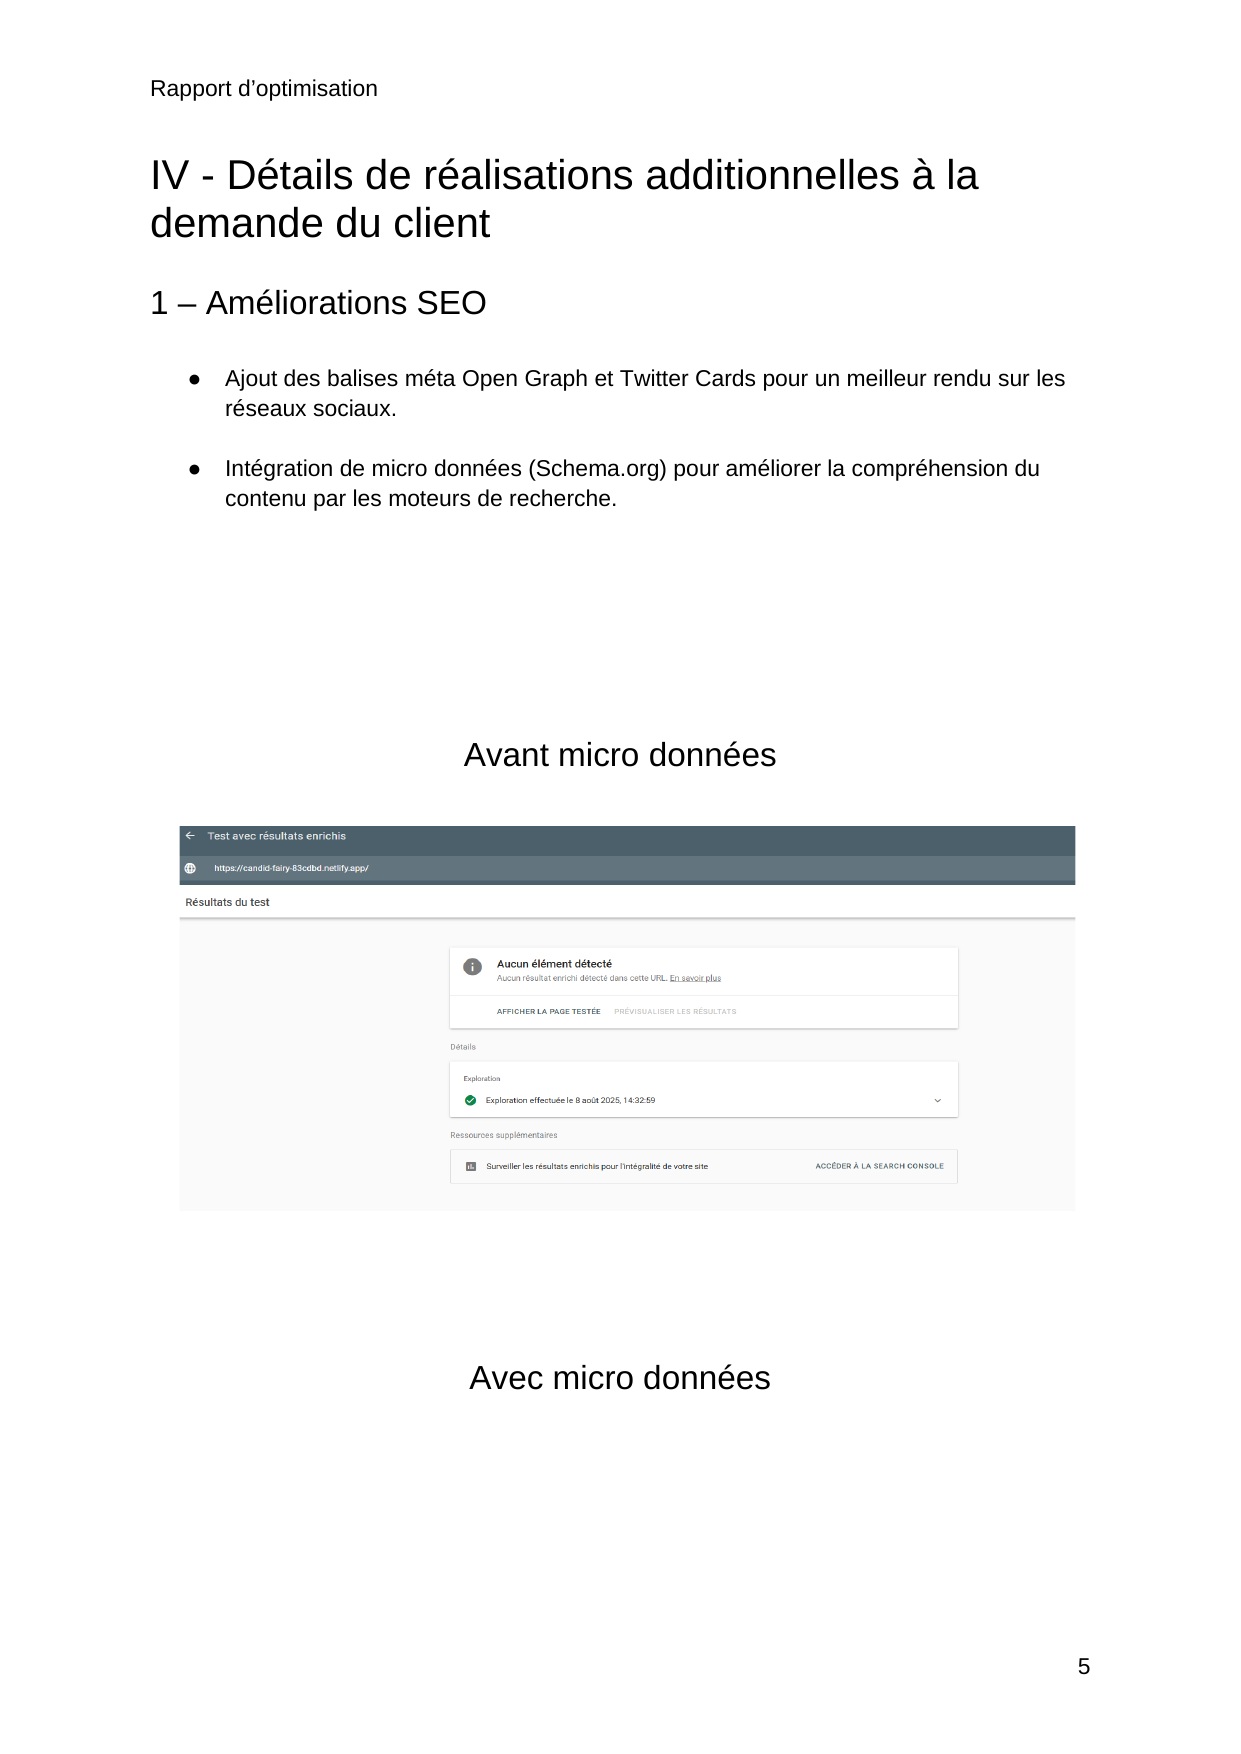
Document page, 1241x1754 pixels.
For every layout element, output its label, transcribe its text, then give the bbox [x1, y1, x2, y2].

subtitle Avec micro données [150, 1358, 1090, 1397]
list Ajout des balises méta Open Graph et Twitter Cards pour un meilleur rendu sur les réseaux sociaux. [187, 364, 1090, 421]
picture [179, 826, 1076, 1211]
list Intégration de micro données (Schema.org) pour améliorer la compréhension du contenu par les moteurs de recherche. [187, 455, 1090, 512]
subtitle Avant micro données [150, 735, 1090, 773]
subtitle IV - Détails de réalisations additionnelles à la demande du client [150, 150, 1090, 246]
subtitle 1 – Améliorations SEO [150, 283, 1090, 322]
